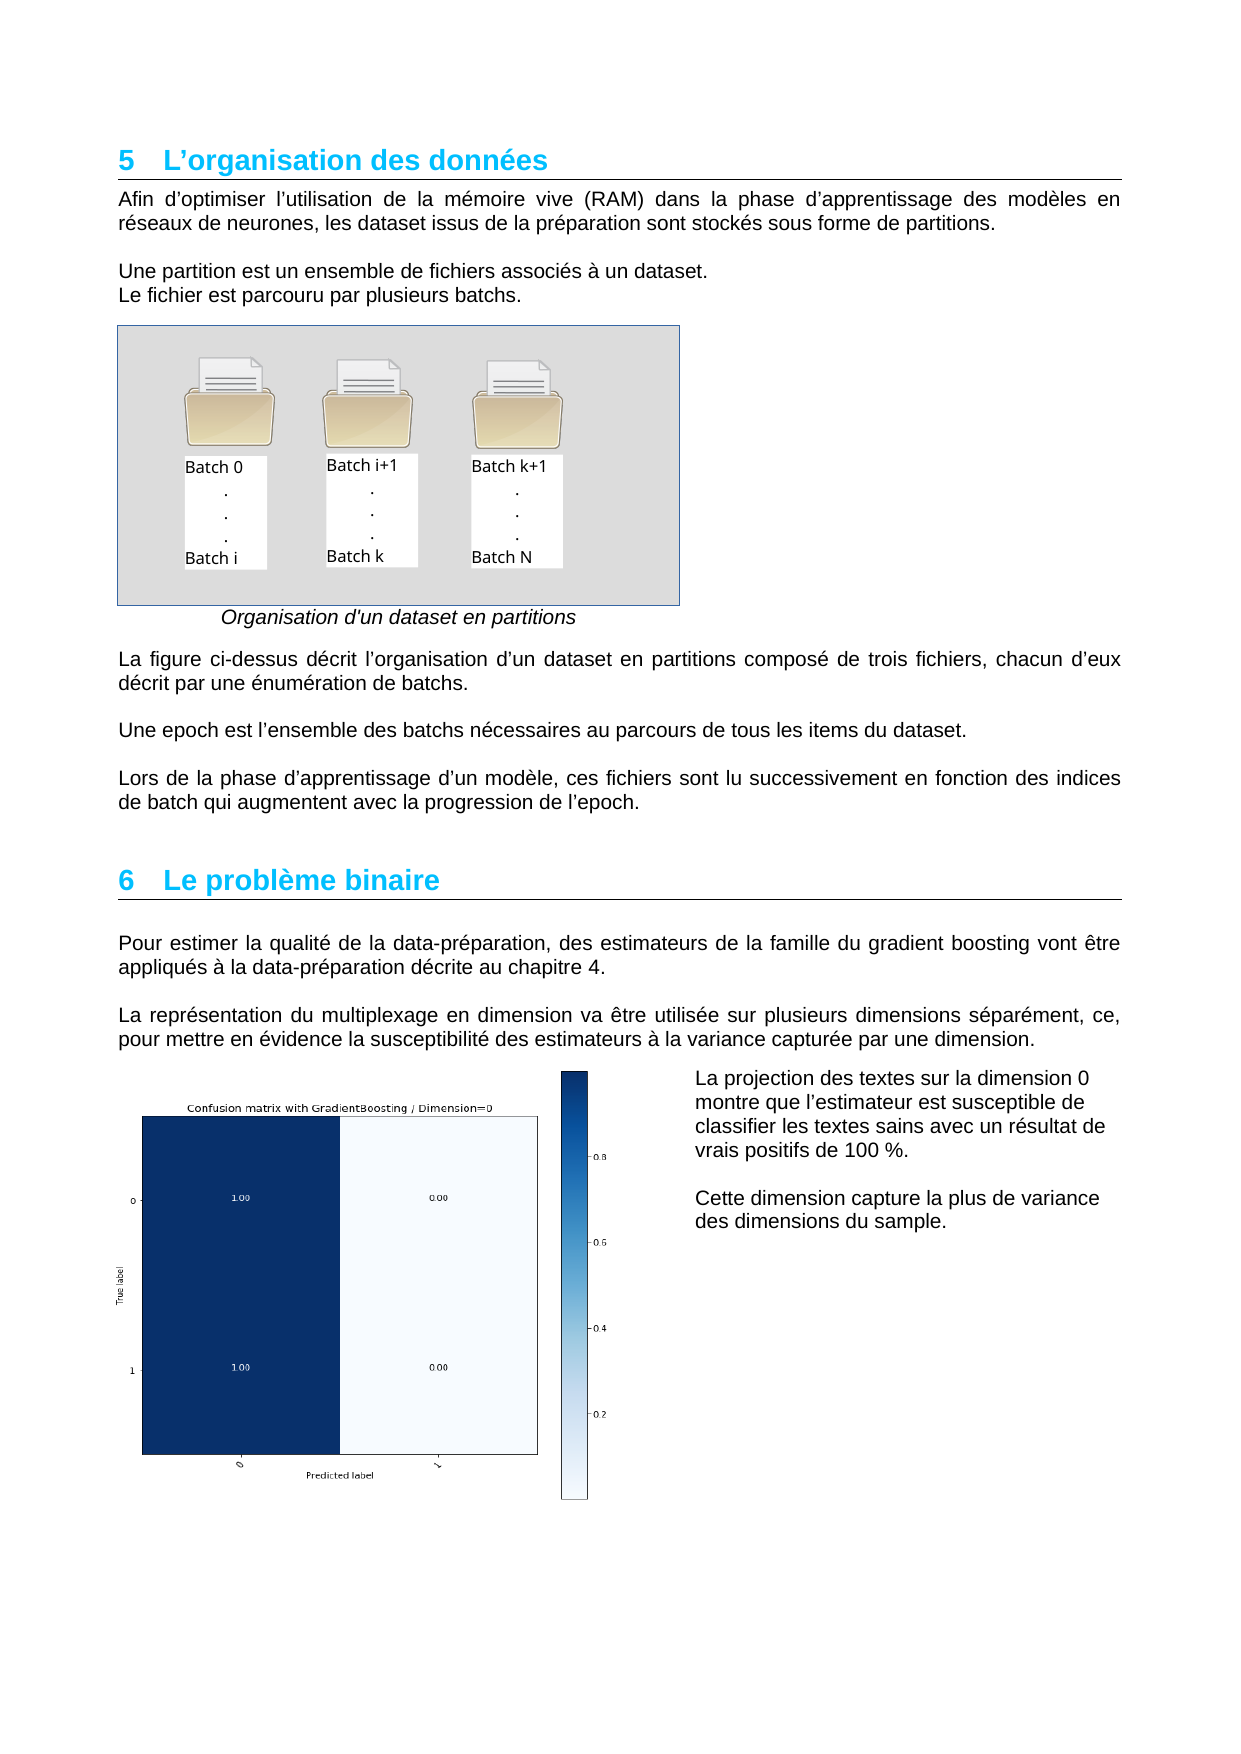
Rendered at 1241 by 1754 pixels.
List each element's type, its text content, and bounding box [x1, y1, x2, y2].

text Le fichier est parcouru par plusieurs batchs. [118, 282, 1122, 306]
text La représentation du multiplexage en dimension va être utilisée sur plusieurs dimensions séparément, ce, pour mettre en évidence la susceptibilité des estimateurs à la variance capturée par une dimension. [118, 1002, 1122, 1050]
text Une epoch est l’ensemble des batchs nécessaires au parcours de tous les items du dataset. [118, 718, 1122, 742]
text Pour estimer la qualité de la data-préparation, des estimateurs de la famille du gradient boosting vont être appliqués à la data-préparation décrite au chapitre 4. [118, 931, 1122, 978]
subtitle Le problème binaire [118, 863, 1122, 899]
text Organisation d'un dataset en partitions [117, 606, 680, 629]
text Afin d’optimiser l’utilisation de la mémoire vive (RAM) dans la phase d’apprentissage des modèles en réseaux de neurones, les dataset issus de la préparation sont stockés sous forme de partitions. [118, 187, 1122, 234]
picture [466, 359, 569, 455]
picture [110, 1063, 613, 1507]
picture [178, 356, 281, 452]
picture [316, 358, 419, 454]
text La figure ci-dessus décrit l’organisation d’un dataset en partitions composé de trois fichiers, chacun d’eux décrit par une énumération de batchs. [118, 646, 1122, 694]
subtitle L’organisation des données [118, 143, 1122, 179]
text Une partition est un ensemble de fichiers associés à un dataset. [118, 258, 1122, 282]
text Lors de la phase d’apprentissage d’un modèle, ces fichiers sont lu successivement en fonction des indices de batch qui augmentent avec la progression de l’epoch. [118, 766, 1122, 814]
